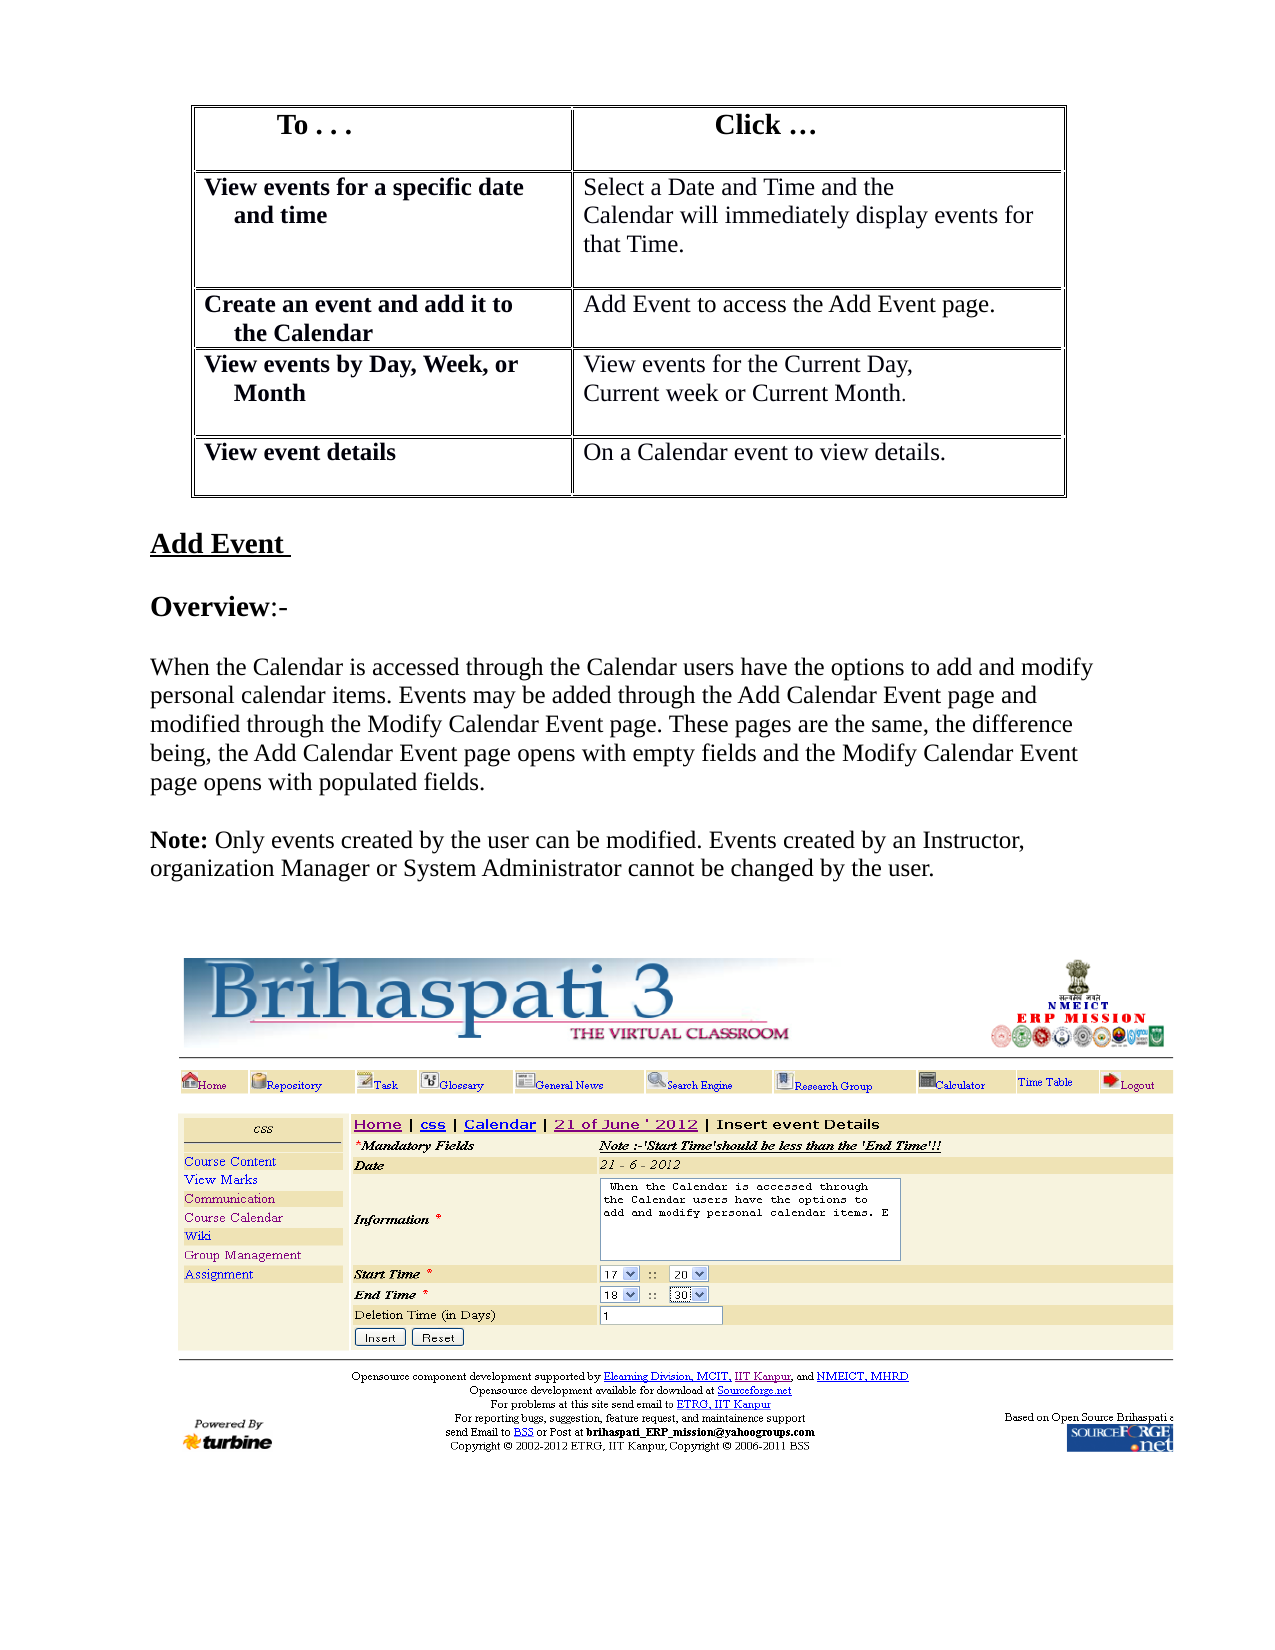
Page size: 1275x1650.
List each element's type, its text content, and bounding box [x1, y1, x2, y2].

picture [166, 949, 1174, 1456]
table_cell View events for a specific date and time [193, 170, 572, 287]
table_header Click … [572, 108, 1064, 169]
text Add Event [150, 526, 1125, 560]
table_cell Add Event to access the Add Event page. [572, 287, 1065, 347]
table_cell View events for the Current Day, Current week or Current Month. [574, 347, 1065, 435]
table_cell View event details [193, 435, 572, 495]
table_header To . . . [193, 106, 572, 169]
text Overview:- [150, 589, 1125, 623]
table_cell View events by Day, Week, or Month [193, 347, 572, 435]
table_cell Create an event and add it to the Calendar [193, 287, 572, 347]
table_cell Select a Date and Time and the Calendar will immediately display events for that Time. [574, 170, 1065, 287]
table_cell On a Calendar event to view details. [572, 435, 1065, 495]
text When the Calendar is accessed through the Calendar users have the options to add and modify personal calendar items. Events may be added through the Add Calendar Event page and modified through the Modify Calendar Event page. These pages are the same, the difference being, the Add Calendar Event page opens with empty fields and the Modify Calendar Event page opens with populated fields. [150, 652, 1125, 796]
text Note: Only events created by the user can be modified. Events created by an Instructor, organization Manager or System Administrator cannot be changed by the user. [150, 825, 1125, 882]
